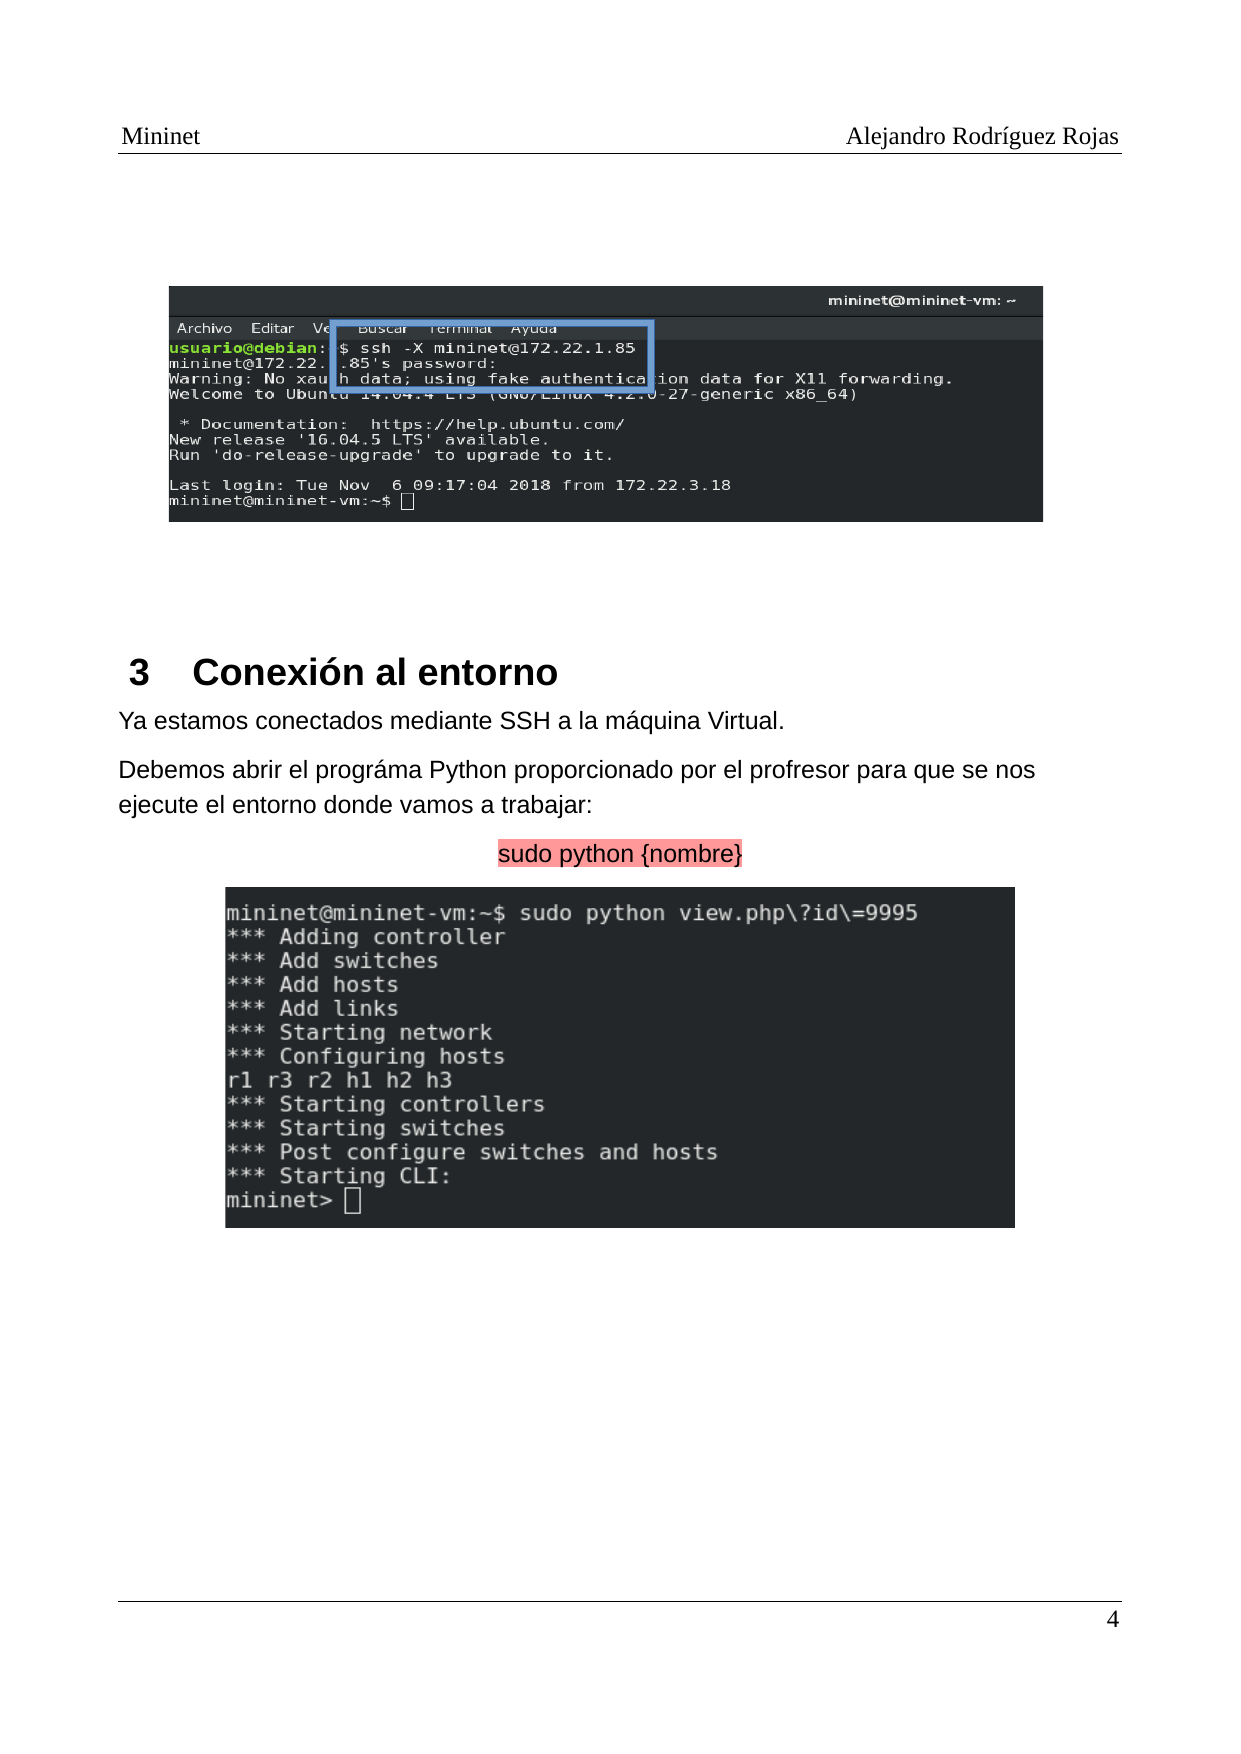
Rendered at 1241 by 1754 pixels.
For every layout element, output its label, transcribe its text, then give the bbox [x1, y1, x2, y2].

text Ya estamos conectados mediante SSH a la máquina Virtual. [118, 706, 1122, 735]
text Debemos abrir el prográma Python proporcionado por el profresor para que se nos ejecute el entorno donde vamos a trabajar: [118, 755, 1122, 818]
text sudo python {nombre} [118, 839, 1122, 867]
subtitle Conexión al entorno [118, 650, 1122, 693]
